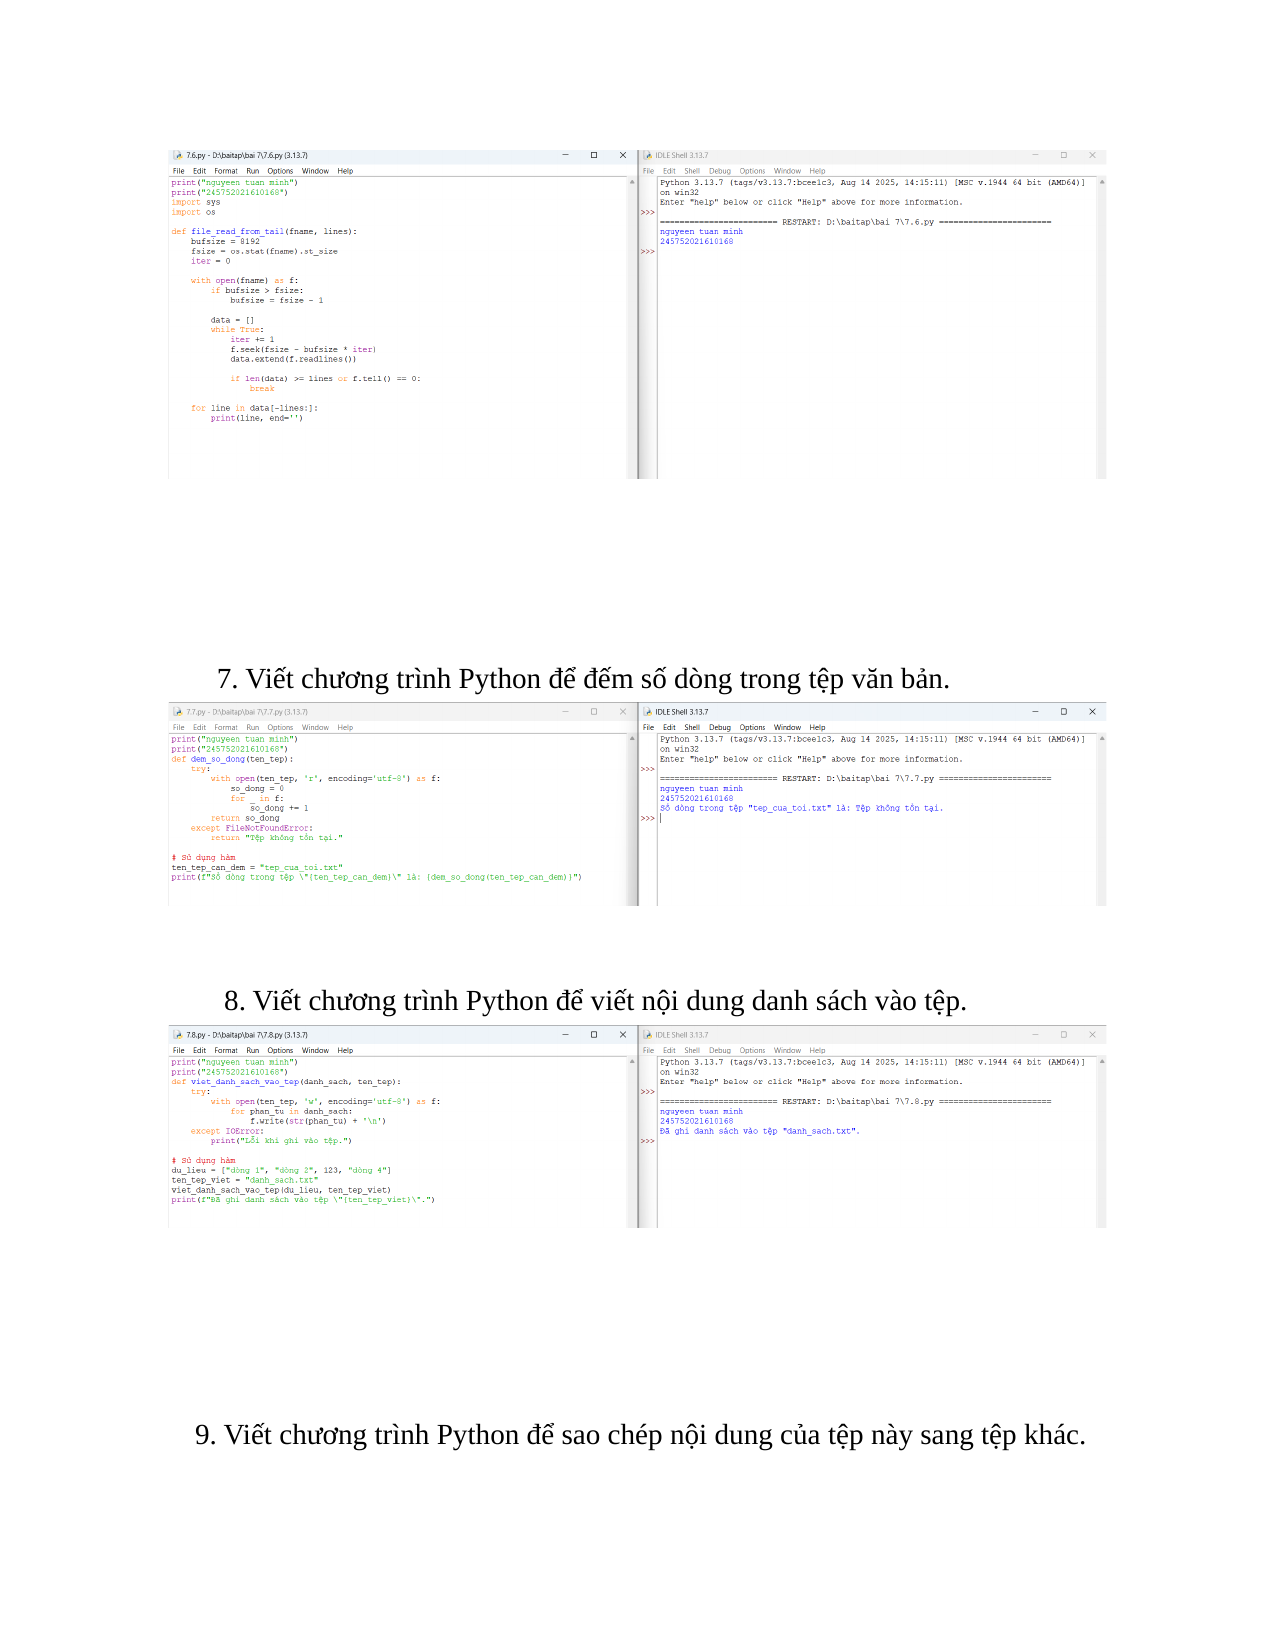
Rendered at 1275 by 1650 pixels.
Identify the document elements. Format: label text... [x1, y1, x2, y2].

text 9. Viết chương trình Python để sao chép nội dung của tệp này sang tệp khác. [187, 1417, 1125, 1451]
text 7. Viết chương trình Python để đếm số dòng trong tệp văn bản. [187, 661, 1125, 694]
picture [168, 1025, 1107, 1228]
text 8. Viết chương trình Python để viết nội dung danh sách vào tệp. [187, 983, 1125, 1017]
picture [168, 150, 1107, 479]
picture [168, 702, 1107, 906]
